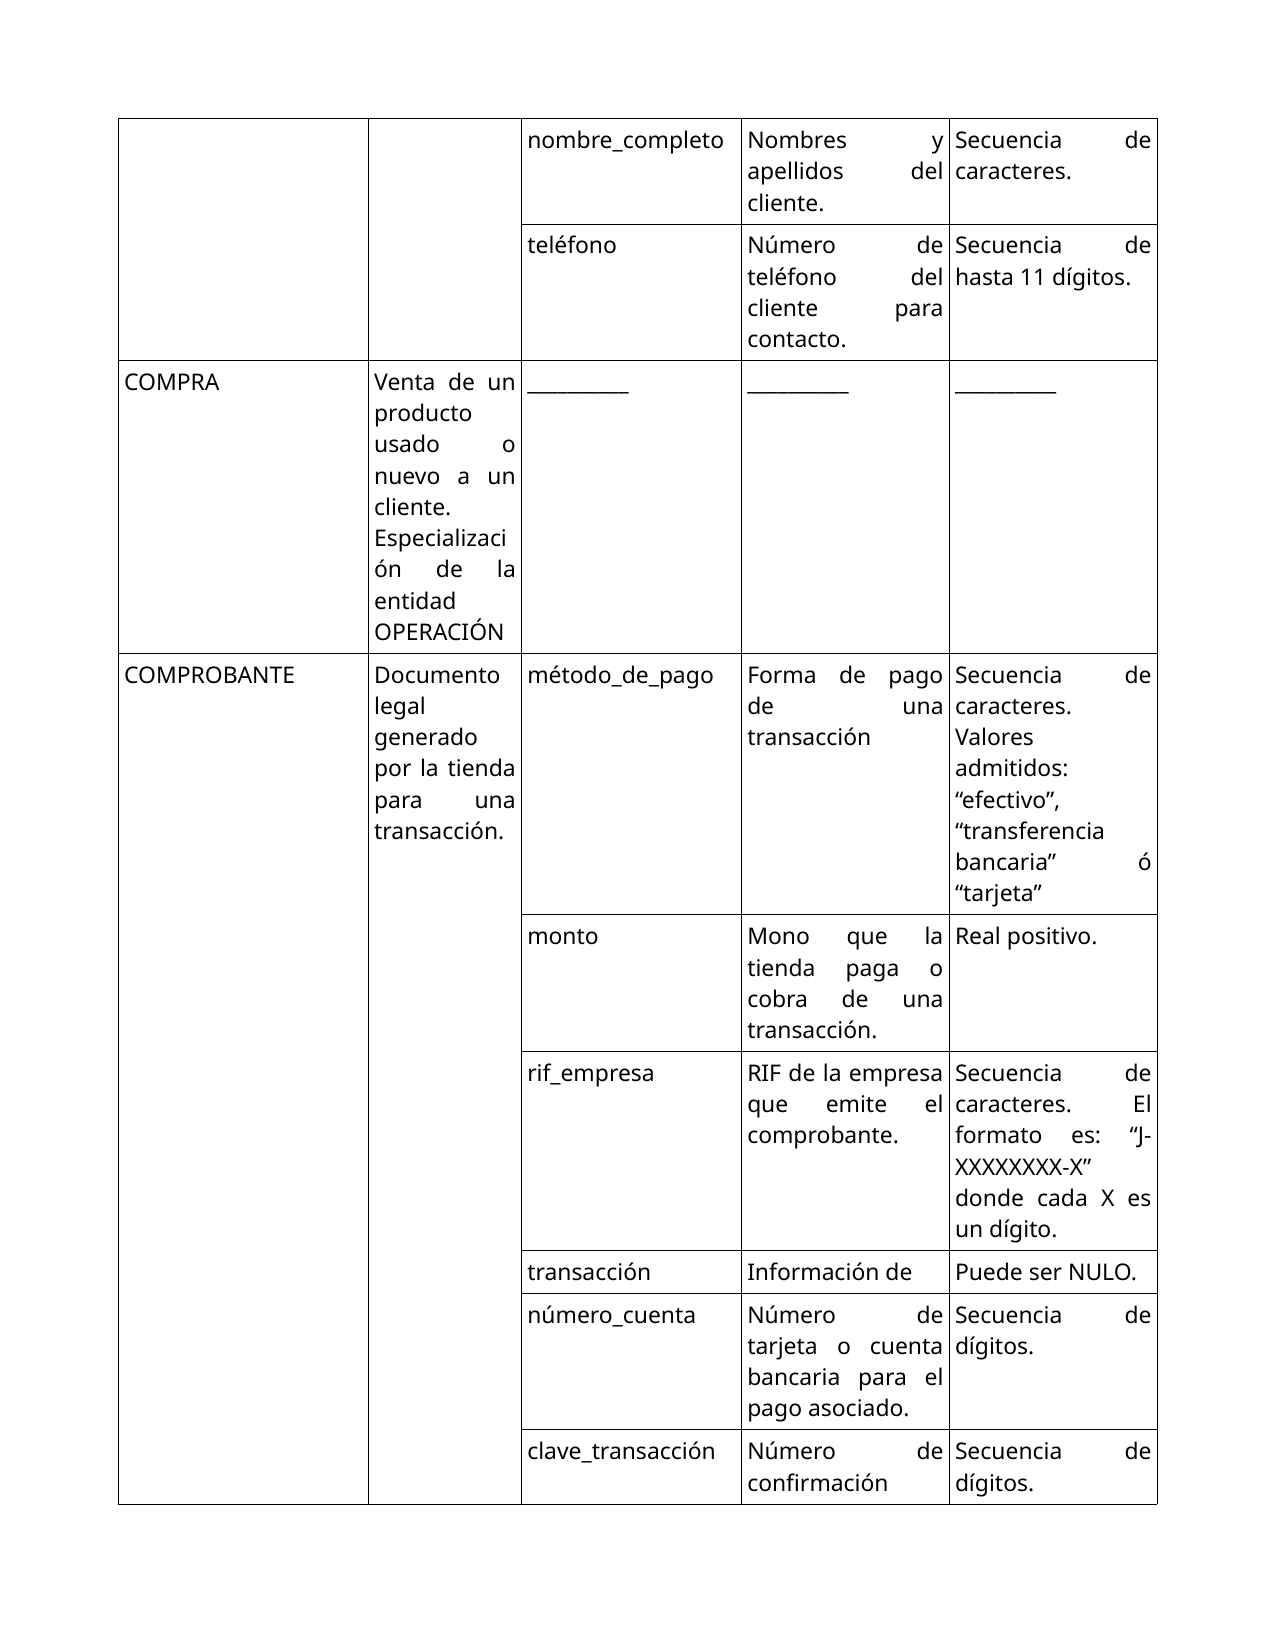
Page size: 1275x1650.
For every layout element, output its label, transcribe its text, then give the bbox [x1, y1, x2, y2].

table_cell Número de confirmación [742, 1430, 949, 1503]
table_cell Puede ser NULO. [950, 1251, 1157, 1293]
table_cell [369, 119, 521, 360]
table_cell Secuencia de caracteres. El formato es: “J-XXXXXXXX-X” donde cada X es un dígito. [950, 1052, 1157, 1250]
table_cell Secuencia de dígitos. [950, 1294, 1157, 1429]
table_cell clave_transacción [522, 1430, 741, 1503]
table_cell método_de_pago [522, 654, 741, 914]
table_cell Mono que la tienda paga o cobra de una transacción. [742, 915, 949, 1051]
table_cell teléfono [522, 225, 741, 360]
table_cell Información de [742, 1251, 949, 1293]
table_cell Nombres y apellidos del cliente. [742, 119, 949, 223]
table_cell Número de teléfono del cliente para contacto. [742, 225, 949, 360]
table_cell número_cuenta [522, 1294, 741, 1429]
table_cell Secuencia de dígitos. [950, 1430, 1157, 1503]
table_cell Documento legal generado por la tienda para una transacción. [369, 654, 521, 1503]
table_cell Real positivo. [950, 915, 1157, 1051]
table_cell __________ [950, 361, 1157, 653]
table_cell [119, 119, 368, 360]
table_cell __________ [742, 361, 949, 653]
table_cell __________ [522, 361, 741, 653]
table_cell Número de tarjeta o cuenta bancaria para el pago asociado. [742, 1294, 949, 1429]
table_cell RIF de la empresa que emite el comprobante. [742, 1052, 949, 1250]
table_cell Secuencia de caracteres. [950, 119, 1157, 223]
table_cell monto [522, 915, 741, 1051]
table_cell Venta de un producto usado o nuevo a un cliente. Especialización de la entidad OPERACIÓN [369, 361, 521, 653]
table_cell nombre_completo [522, 119, 741, 223]
table_cell rif_empresa [522, 1052, 741, 1250]
table_cell transacción [522, 1251, 741, 1293]
table_cell Secuencia de caracteres. Valores admitidos: “efectivo”, “transferencia bancaria” ó “tarjeta” [950, 654, 1157, 914]
table_cell COMPRA [119, 361, 368, 653]
table_cell Secuencia de hasta 11 dígitos. [950, 225, 1157, 360]
table_cell Forma de pago de una transacción [742, 654, 949, 914]
table_cell COMPROBANTE [119, 654, 368, 1503]
